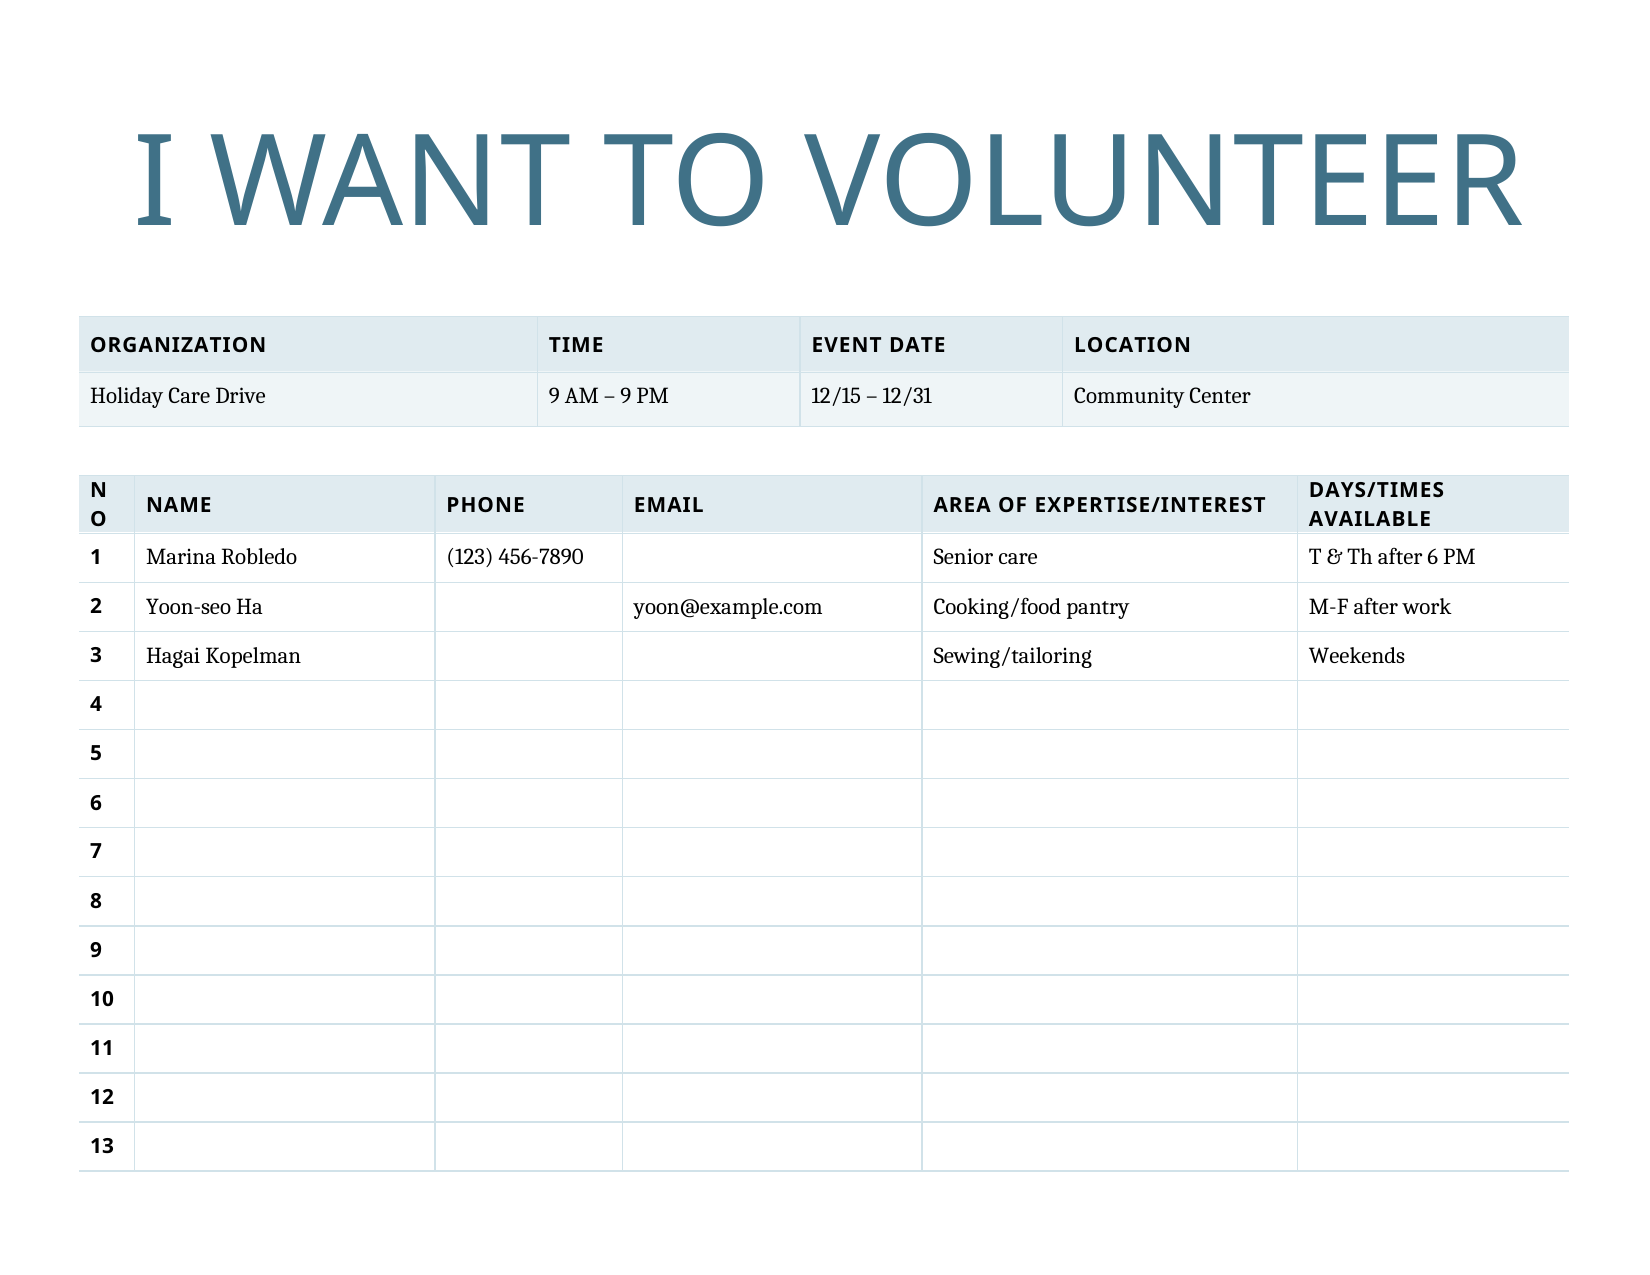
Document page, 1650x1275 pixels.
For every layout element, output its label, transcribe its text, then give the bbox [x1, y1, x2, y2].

table_cell [436, 1074, 622, 1121]
table_cell 12/15 – 12/31 [801, 373, 1062, 426]
table_header Location [1063, 317, 1569, 371]
table_cell [135, 1025, 434, 1072]
table_header Email [623, 476, 921, 532]
table_cell [135, 779, 434, 827]
table_cell [1298, 877, 1569, 925]
table_cell [623, 779, 921, 827]
table_cell Sewing/tailoring [923, 632, 1297, 679]
table_cell Community Center [1063, 373, 1569, 426]
table_cell [623, 534, 921, 581]
table_cell 7 [79, 828, 134, 876]
table_header Organization [79, 317, 537, 371]
table_cell Weekends [1298, 632, 1569, 679]
table_cell 9 [79, 927, 134, 974]
table_cell [1298, 779, 1569, 827]
table_cell [623, 1025, 921, 1072]
table_cell [623, 632, 921, 679]
table_cell [1298, 828, 1569, 876]
table_cell 9 AM – 9 PM [538, 373, 799, 426]
table_cell [436, 730, 622, 778]
table_cell Senior care [923, 534, 1297, 581]
table_cell [135, 1074, 434, 1121]
table_cell [135, 976, 434, 1023]
table_cell 13 [79, 1123, 134, 1170]
table_cell [623, 681, 921, 729]
table_cell [436, 927, 622, 974]
table_cell [436, 583, 622, 631]
table_header Event Date [801, 317, 1062, 371]
table_cell [135, 1123, 434, 1170]
table_cell [436, 632, 622, 679]
table_cell [1298, 976, 1569, 1023]
table_cell [923, 730, 1297, 778]
table_cell 8 [79, 877, 134, 925]
table_cell [436, 877, 622, 925]
table_cell [135, 877, 434, 925]
table_cell Marina Robledo [135, 534, 434, 581]
table_cell 11 [79, 1025, 134, 1072]
table_header Name [135, 476, 434, 532]
table_cell [1298, 1123, 1569, 1170]
table_header Days/Times Available [1298, 476, 1569, 532]
table_cell 3 [79, 632, 134, 679]
table_cell 4 [79, 681, 134, 729]
table_cell [436, 1025, 622, 1072]
table_cell [623, 730, 921, 778]
table_cell [623, 927, 921, 974]
table_cell yoon@example.com [623, 583, 921, 631]
table_cell [436, 681, 622, 729]
table_cell [436, 976, 622, 1023]
table_cell [135, 730, 434, 778]
table_header Time [538, 317, 799, 371]
table_cell [923, 681, 1297, 729]
table_cell Hagai Kopelman [135, 632, 434, 679]
table_cell [923, 1123, 1297, 1170]
table_cell [135, 681, 434, 729]
table_cell [923, 828, 1297, 876]
table_cell [923, 877, 1297, 925]
title I Want to Volunteer [79, 90, 1579, 263]
table_cell [623, 976, 921, 1023]
table_cell [923, 1025, 1297, 1072]
table_cell [436, 779, 622, 827]
table_cell Yoon-seo Ha [135, 583, 434, 631]
table_cell [623, 828, 921, 876]
table_cell 12 [79, 1074, 134, 1121]
table_cell [623, 1123, 921, 1170]
table_cell [1298, 730, 1569, 778]
table_header no [79, 476, 134, 532]
table_header Phone [436, 476, 622, 532]
table_cell [923, 976, 1297, 1023]
table_cell 2 [79, 583, 134, 631]
table_cell [135, 927, 434, 974]
table_cell [623, 877, 921, 925]
table_cell 10 [79, 976, 134, 1023]
table_cell T & Th after 6 PM [1298, 534, 1569, 581]
table_cell 6 [79, 779, 134, 827]
table_cell [923, 779, 1297, 827]
table_cell [135, 828, 434, 876]
table_cell [1298, 927, 1569, 974]
table_cell [623, 1074, 921, 1121]
table_cell Holiday Care Drive [79, 373, 537, 426]
table_cell M-F after work [1298, 583, 1569, 631]
table_cell [923, 1074, 1297, 1121]
table_cell [436, 1123, 622, 1170]
table_cell [1298, 681, 1569, 729]
table_cell (123) 456-7890 [436, 534, 622, 581]
table_cell Cooking/food pantry [923, 583, 1297, 631]
table_cell 1 [79, 534, 134, 581]
table_cell [436, 828, 622, 876]
table_cell [1298, 1025, 1569, 1072]
table_cell [923, 927, 1297, 974]
table_cell 5 [79, 730, 134, 778]
table_cell [1298, 1074, 1569, 1121]
table_header Area of Expertise/Interest [923, 476, 1297, 532]
